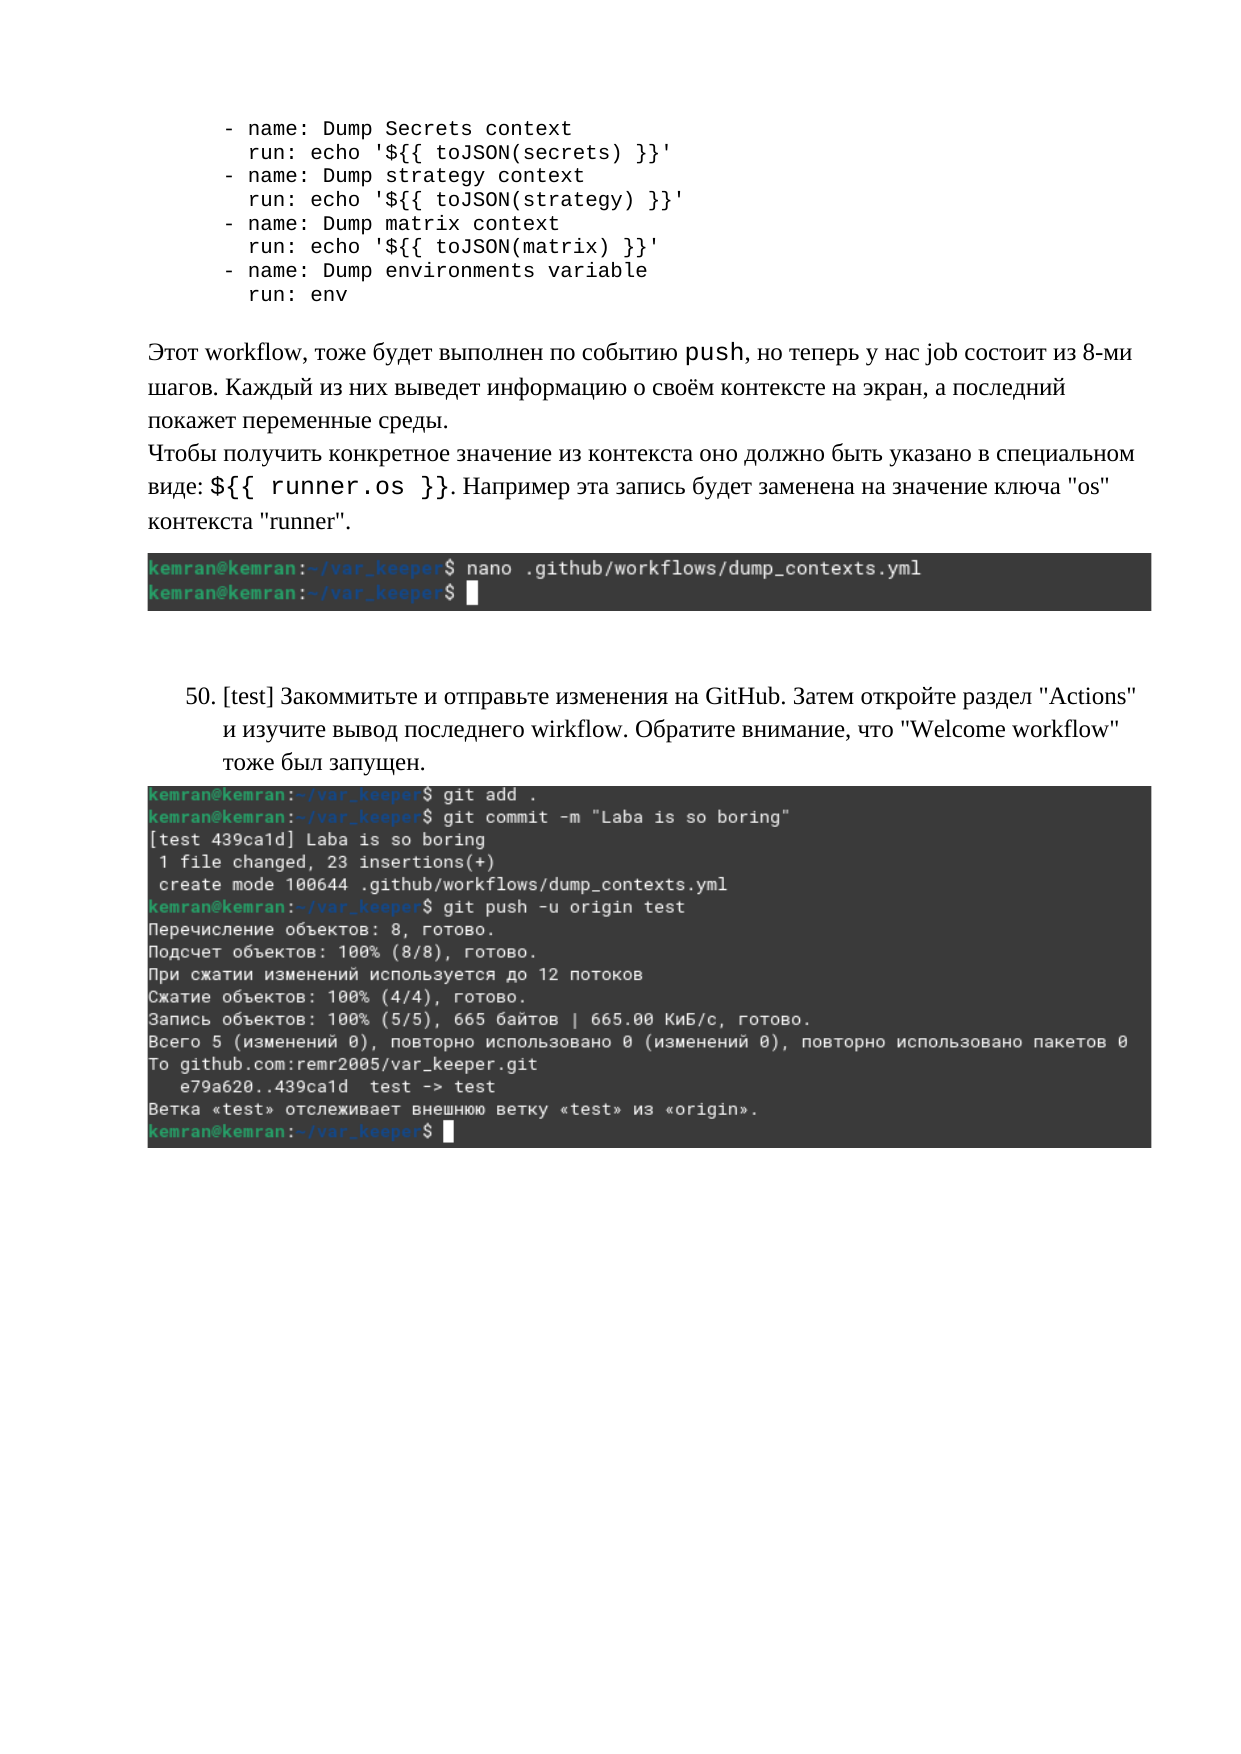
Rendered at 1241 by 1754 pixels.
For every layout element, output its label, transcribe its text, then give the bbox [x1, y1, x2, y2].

text run: env [148, 284, 1152, 307]
text Этот workflow, тоже будет выполнен по событию push, но теперь у нас job состоит из 8-ми шагов. Каждый из них выведет информацию о своём контексте на экран, а последний покажет переменные среды. Чтобы получить конкретное значение из контекста оно должно быть указано в специальном виде: ${{ runner.os }}. Например эта запись будет заменена на значение ключа "os" контекста "runner". [148, 337, 1152, 535]
picture [147, 553, 1152, 611]
text - name: Dump Secrets context [148, 118, 1152, 142]
text - name: Dump matrix context [148, 213, 1152, 236]
list [test] Закоммитьте и отправьте изменения на GitHub. Затем откройте раздел "Actions" и изучите вывод последнего wirkflow. Обратите внимание, что "Welcome workflow" тоже был запущен. [185, 681, 1152, 776]
text - name: Dump strategy context [148, 165, 1152, 189]
picture [147, 786, 1152, 1148]
text - name: Dump environments variable [148, 260, 1152, 284]
text run: echo '${{ toJSON(strategy) }}' [148, 189, 1152, 213]
text run: echo '${{ toJSON(secrets) }}' [148, 142, 1152, 165]
text run: echo '${{ toJSON(matrix) }}' [148, 236, 1152, 260]
